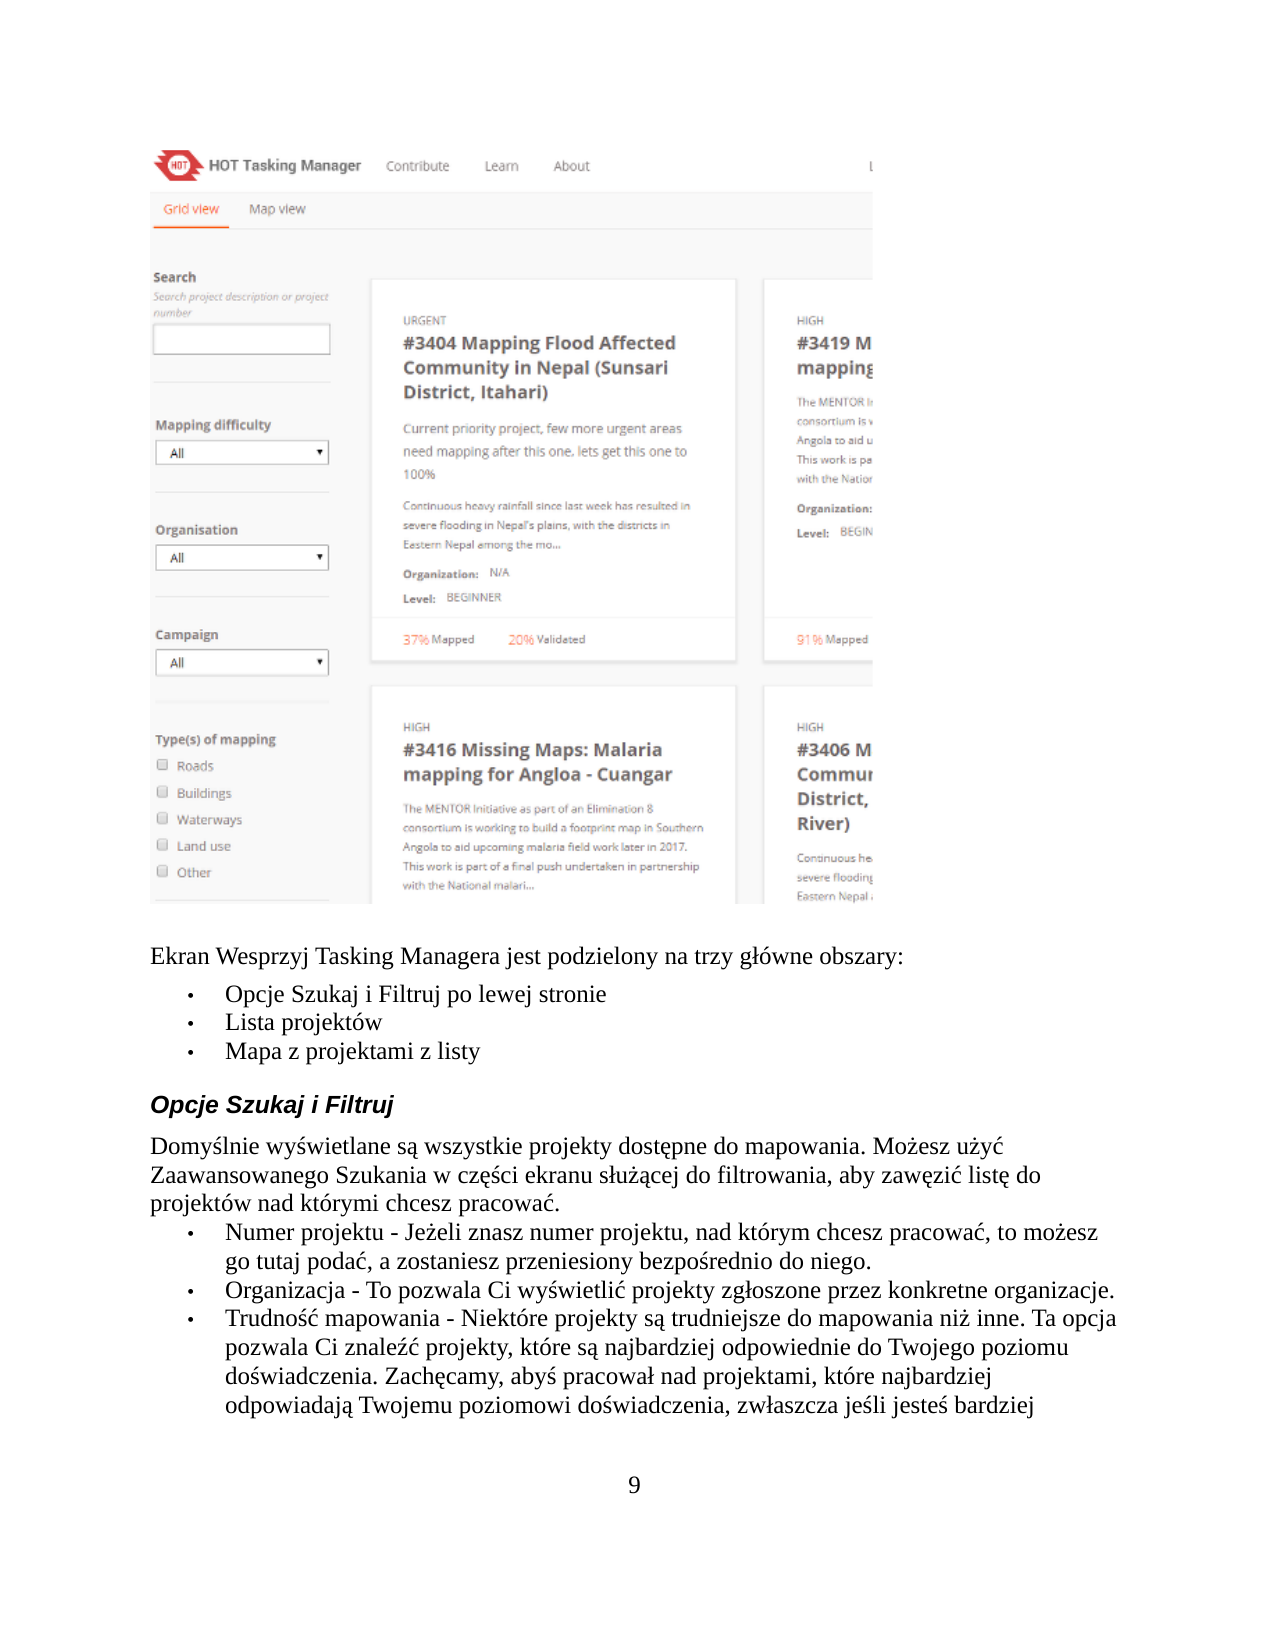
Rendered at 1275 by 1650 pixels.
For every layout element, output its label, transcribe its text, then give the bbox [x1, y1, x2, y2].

text Domyślnie wyświetlane są wszystkie projekty dostępne do mapowania. Możesz użyć Zaawansowanego Szukania w części ekranu służącej do filtrowania, aby zawęzić listę do projektów nad którymi chcesz pracować. [150, 1131, 1125, 1217]
list Numer projektu - Jeżeli znasz numer projektu, nad którym chcesz pracować, to możesz go tutaj podać, a zostaniesz przeniesiony bezpośrednio do niego. [187, 1217, 1125, 1275]
list Organizacja - To pozwala Ci wyświetlić projekty zgłoszone przez konkretne organizacje. [187, 1275, 1125, 1303]
text Ekran Wesprzyj Tasking Managera jest podzielony na trzy główne obszary: [150, 941, 1125, 970]
list Mapa z projektami z listy [187, 1036, 1125, 1065]
list Opcje Szukaj i Filtruj po lewej stronie [187, 979, 1125, 1007]
list Trudność mapowania - Niektóre projekty są trudniejsze do mapowania niż inne. Ta opcja pozwala Ci znaleźć projekty, które są najbardziej odpowiednie do Twojego poziomu doświadczenia. Zachęcamy, abyś pracował nad projektami, które najbardziej odpowiadają Twojemu poziomowi doświadczenia, zwłaszcza jeśli jesteś bardziej [187, 1303, 1125, 1418]
list Lista projektów [187, 1007, 1125, 1036]
picture [150, 150, 873, 904]
subtitle Opcje Szukaj i Filtruj [150, 1090, 1125, 1118]
